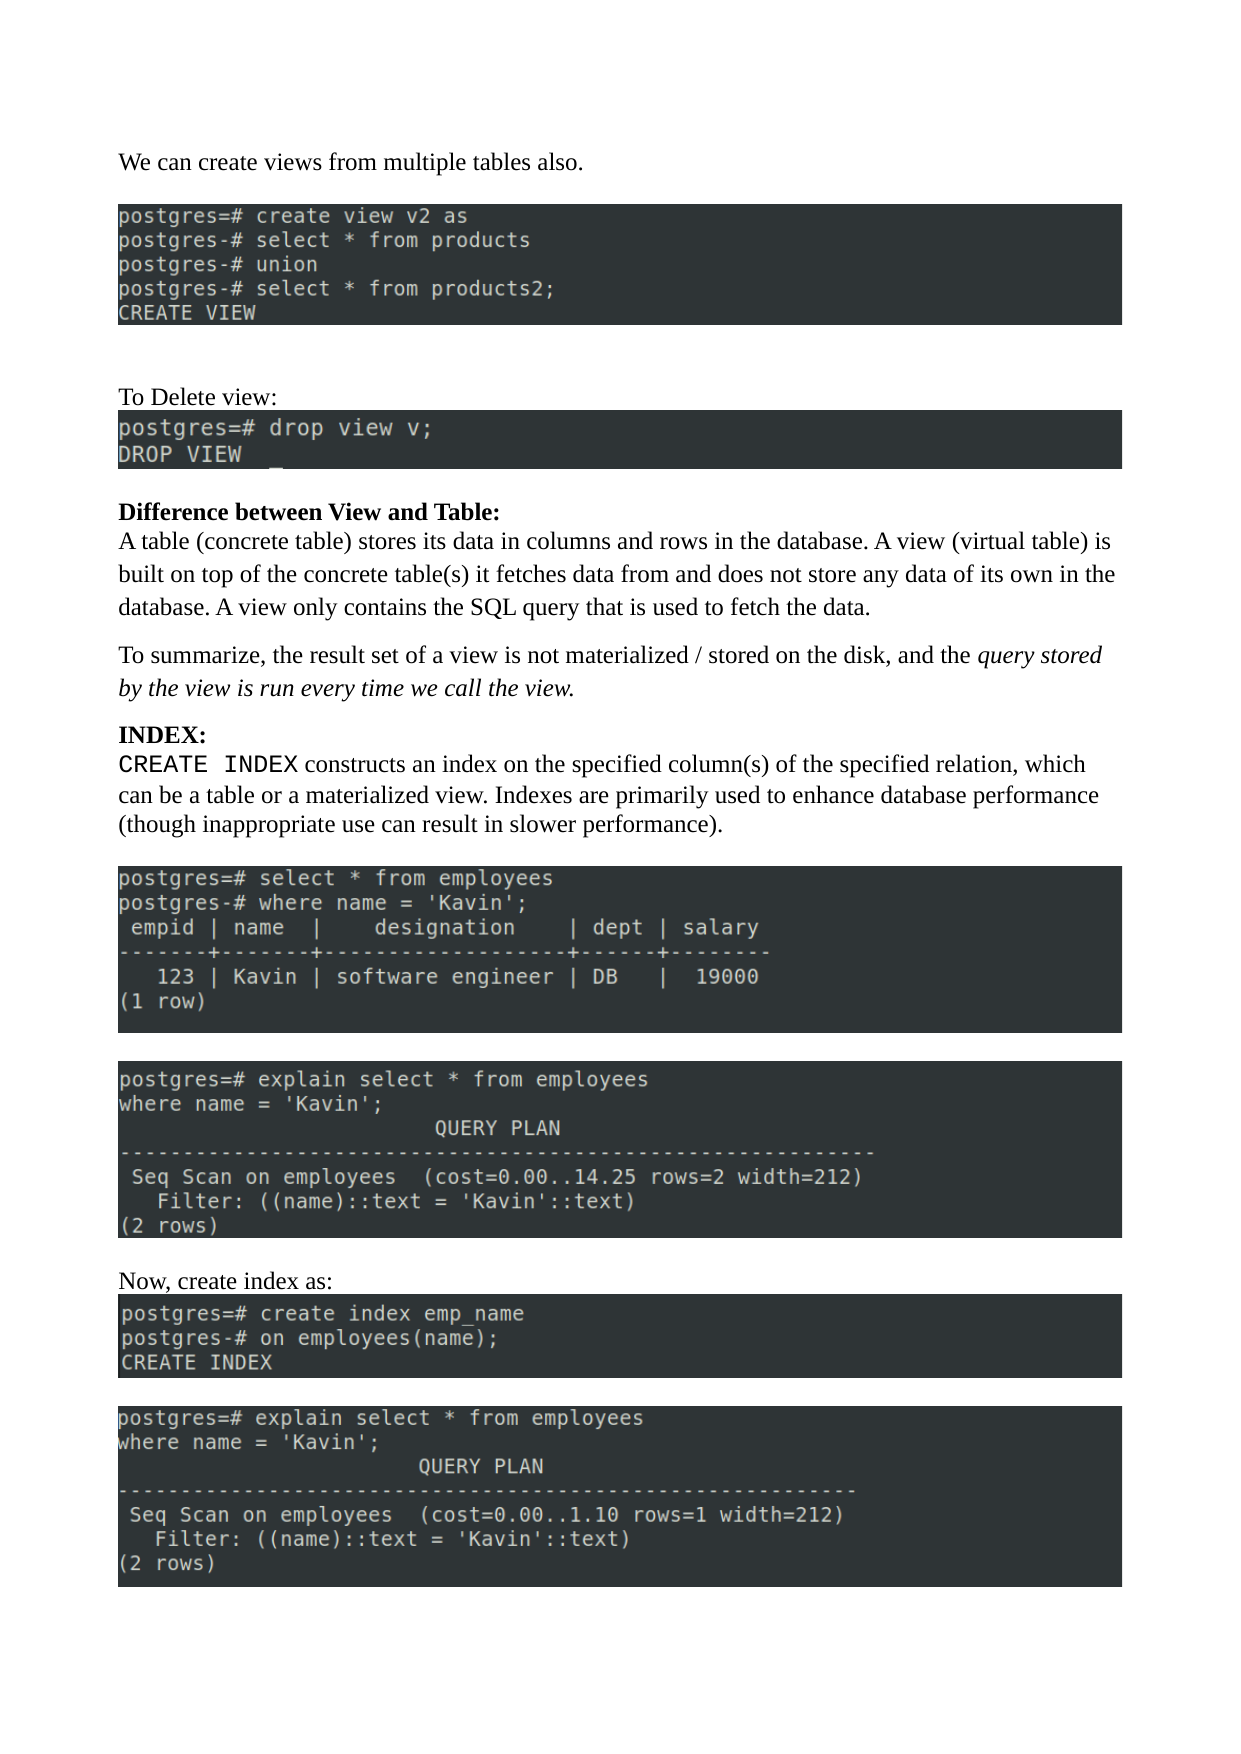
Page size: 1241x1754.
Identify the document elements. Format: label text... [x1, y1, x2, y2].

text INDEX: [118, 721, 1122, 749]
text CREATE INDEX constructs an index on the specified column(s) of the specified relation, which can be a table or a materialized view. Indexes are primarily used to enhance database performance (though inappropriate use can result in slower performance). [118, 749, 1122, 838]
text We can create views from multiple tables also. [118, 147, 1122, 176]
text Difference between View and Table: [118, 497, 1122, 526]
picture [118, 1061, 1123, 1238]
text Now, create index as: [118, 1266, 1122, 1294]
text A table (concrete table) stores its data in columns and rows in the database. A view (virtual table) is built on top of the concrete table(s) it fetches data from and does not store any data of its own in the database. A view only contains the SQL query that is used to fetch the data. [118, 526, 1122, 621]
picture [118, 204, 1123, 325]
picture [118, 410, 1123, 469]
picture [118, 1294, 1123, 1378]
picture [118, 1406, 1123, 1587]
text To Delete view: [118, 382, 1122, 410]
text To summarize, the result set of a view is not materialized / stored on the disk, and the query stored by the view is run every time we call the view. [118, 640, 1122, 702]
picture [118, 866, 1123, 1033]
